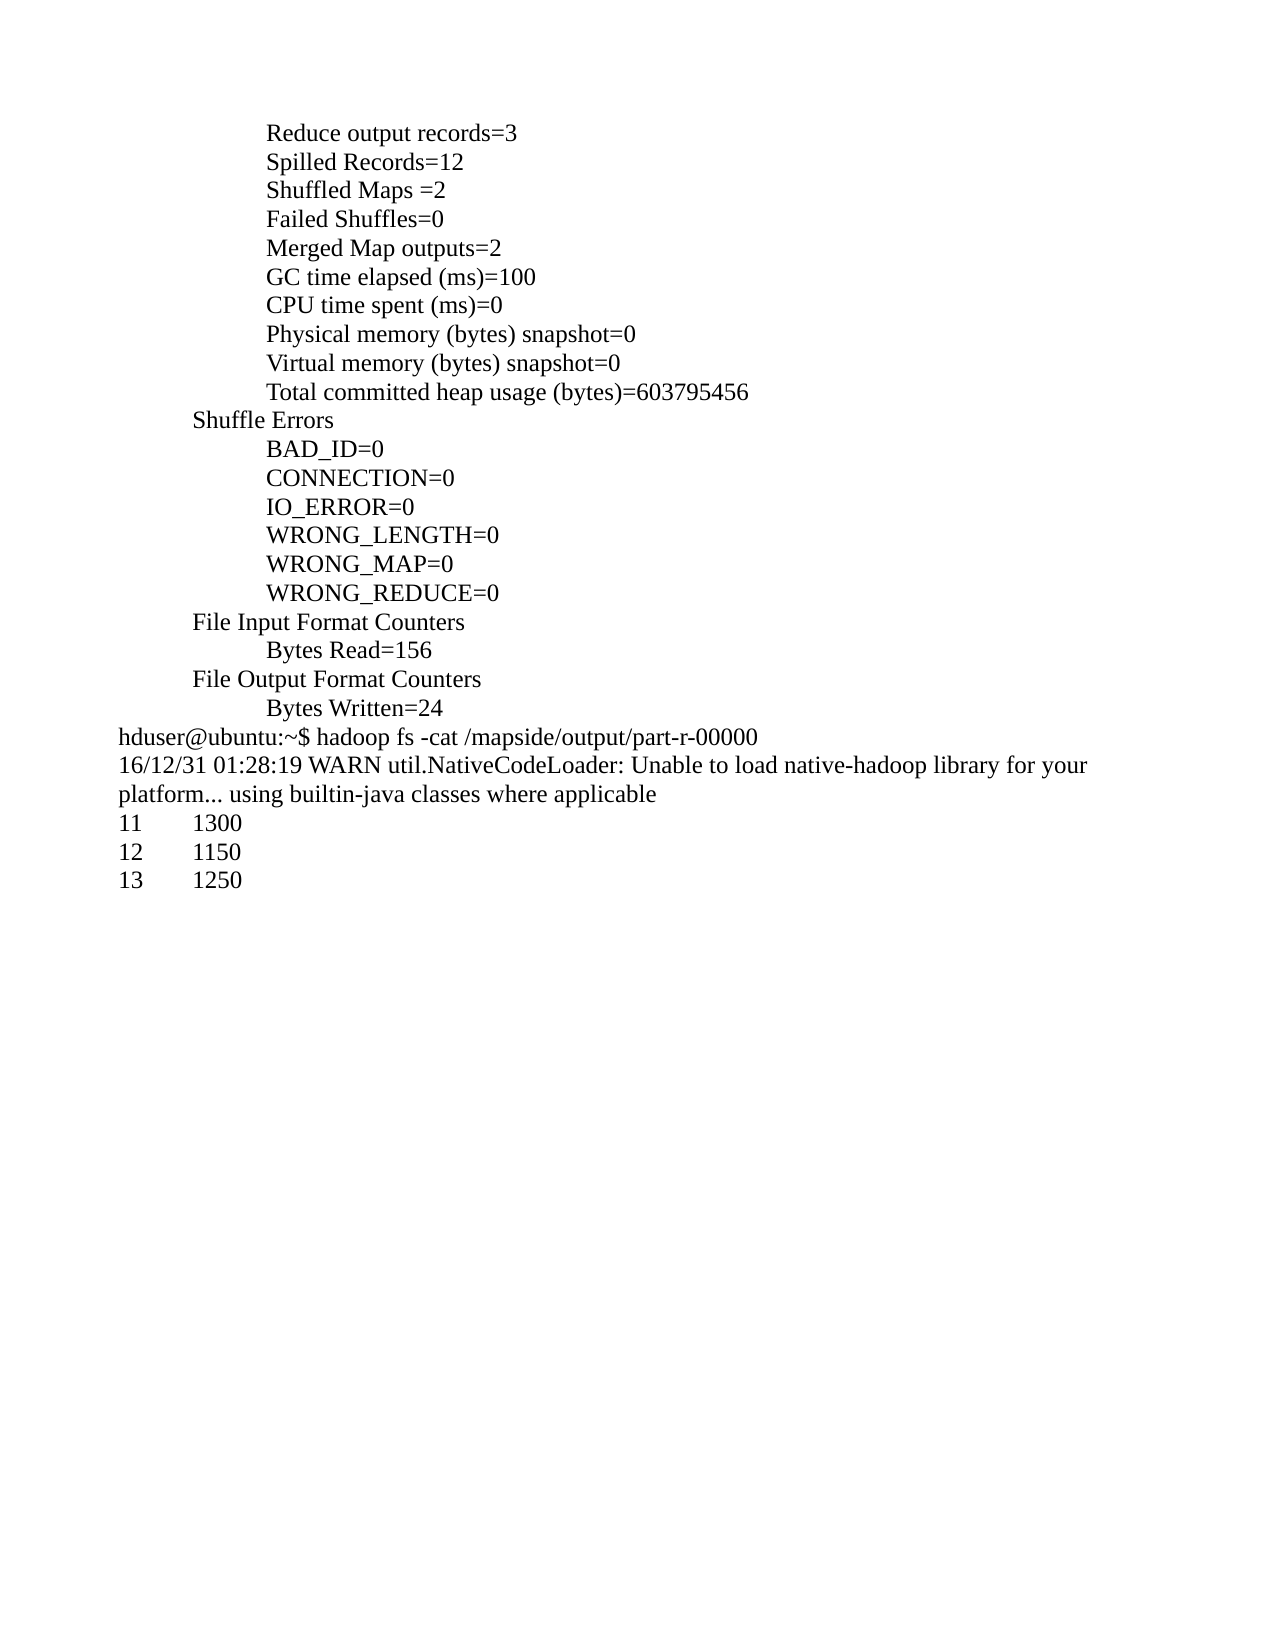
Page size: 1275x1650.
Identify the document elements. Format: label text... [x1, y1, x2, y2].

text Failed Shuffles=0 [118, 204, 1157, 233]
text 12 1150 [118, 837, 1157, 866]
text IO_ERROR=0 [118, 492, 1157, 521]
text Bytes Read=156 [118, 636, 1157, 664]
text Reduce output records=3 [118, 118, 1157, 147]
text WRONG_LENGTH=0 [118, 521, 1157, 549]
text Total committed heap usage (bytes)=603795456 [118, 377, 1157, 406]
text CPU time spent (ms)=0 [118, 291, 1157, 319]
text Bytes Written=24 [118, 693, 1157, 722]
text Spilled Records=12 [118, 147, 1157, 176]
text WRONG_REDUCE=0 [118, 578, 1157, 607]
text Shuffled Maps =2 [118, 176, 1157, 204]
text CONNECTION=0 [118, 463, 1157, 492]
text Shuffle Errors [118, 406, 1157, 434]
text 16/12/31 01:28:19 WARN util.NativeCodeLoader: Unable to load native-hadoop library for your platform... using builtin-java classes where applicable [118, 751, 1157, 808]
text Physical memory (bytes) snapshot=0 [118, 319, 1157, 348]
text 11 1300 [118, 808, 1157, 837]
text BAD_ID=0 [118, 434, 1157, 463]
text 13 1250 [118, 866, 1157, 894]
text File Input Format Counters [118, 607, 1157, 636]
text Merged Map outputs=2 [118, 233, 1157, 262]
text hduser@ubuntu:~$ hadoop fs -cat /mapside/output/part-r-00000 [118, 722, 1157, 751]
text Virtual memory (bytes) snapshot=0 [118, 348, 1157, 377]
text File Output Format Counters [118, 664, 1157, 693]
text GC time elapsed (ms)=100 [118, 262, 1157, 291]
text WRONG_MAP=0 [118, 549, 1157, 578]
